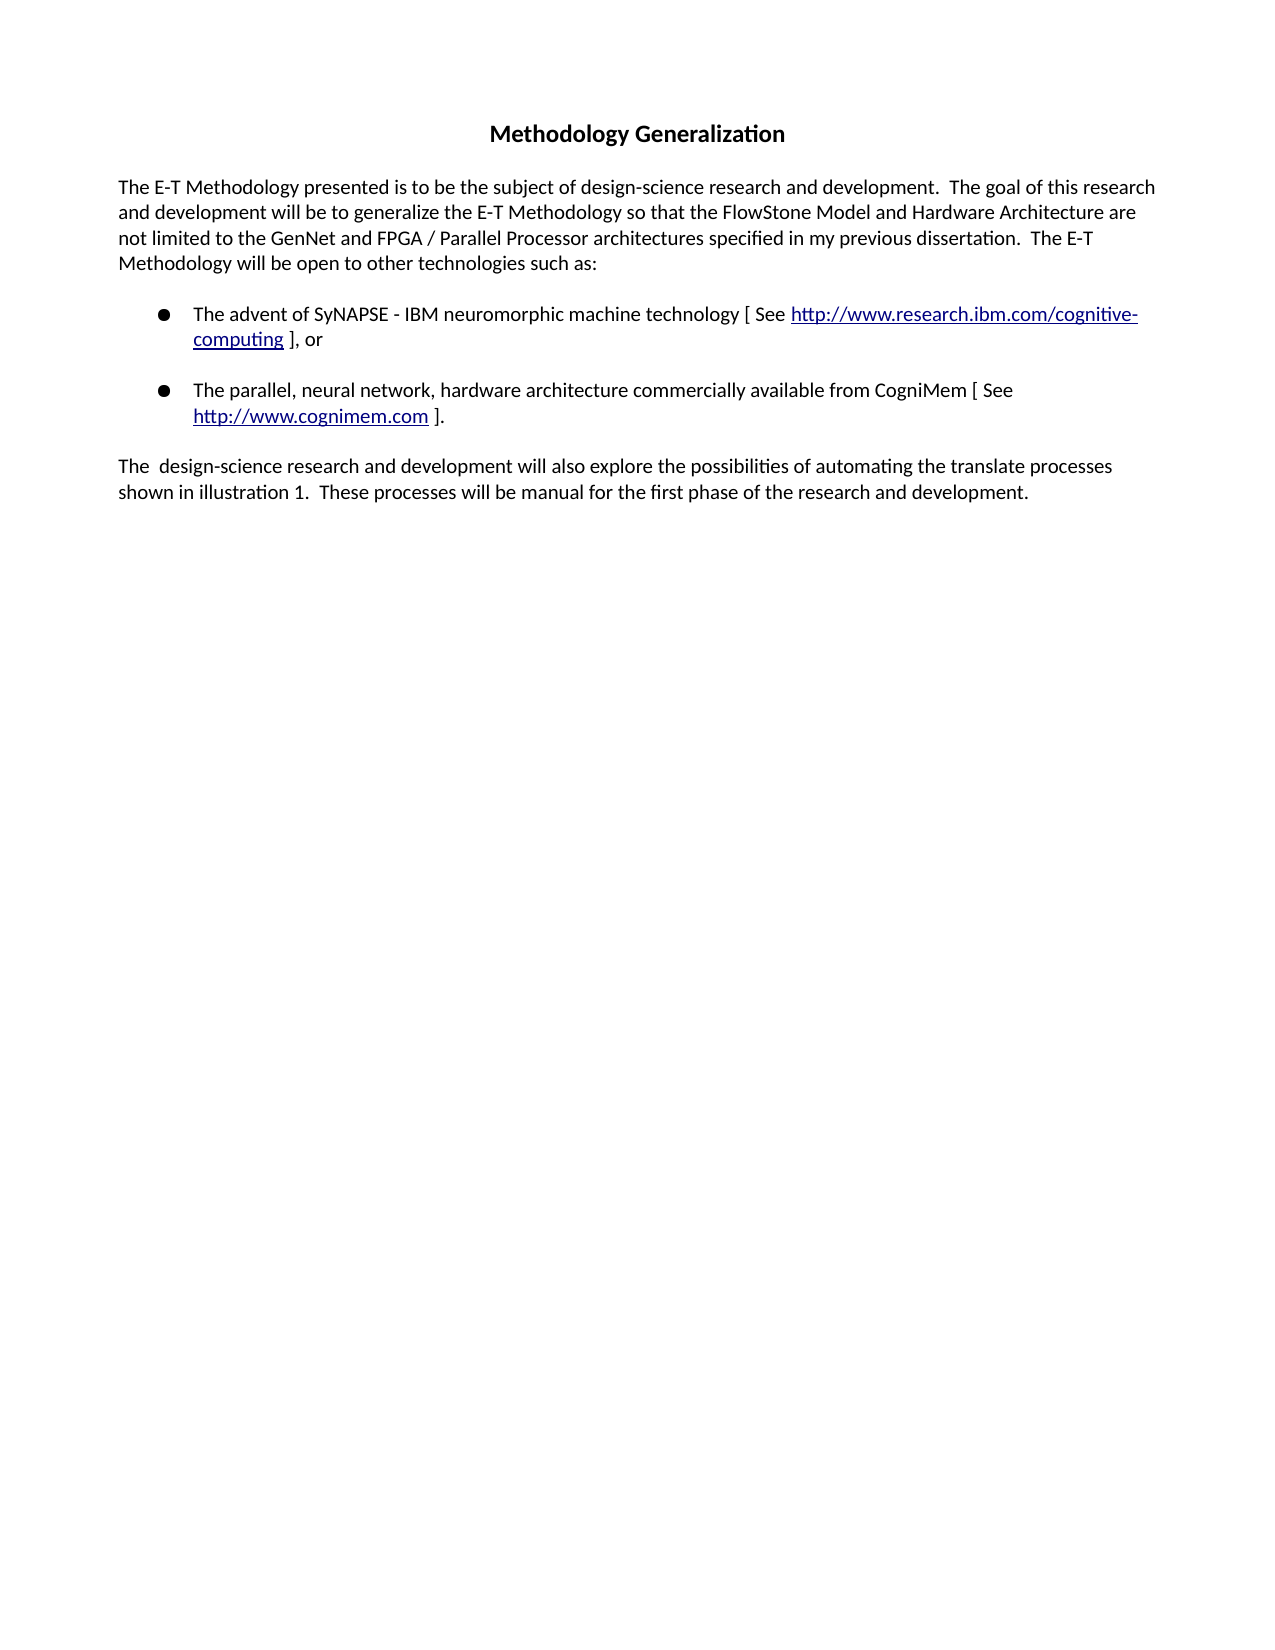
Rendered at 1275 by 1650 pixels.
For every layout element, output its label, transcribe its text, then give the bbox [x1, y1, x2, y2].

list The parallel, neural network, hardware architecture commercially available from CogniMem [ See http://www.cognimem.com ]. [156, 377, 1157, 428]
text The design-science research and development will also explore the possibilities of automating the translate processes shown in illustration 1. These processes will be manual for the first phase of the research and development. [118, 454, 1157, 504]
text Methodology Generalization [118, 118, 1157, 149]
list The advent of SyNAPSE - IBM neuromorphic machine technology [ See http://www.research.ibm.com/cognitive-computing ], or [156, 301, 1157, 352]
text The E-T Methodology presented is to be the subject of design-science research and development. The goal of this research and development will be to generalize the E-T Methodology so that the FlowStone Model and Hardware Architecture are not limited to the GenNet and FPGA / Parallel Processor architectures specified in my previous dissertation. The E-T Methodology will be open to other technologies such as: [118, 174, 1157, 276]
